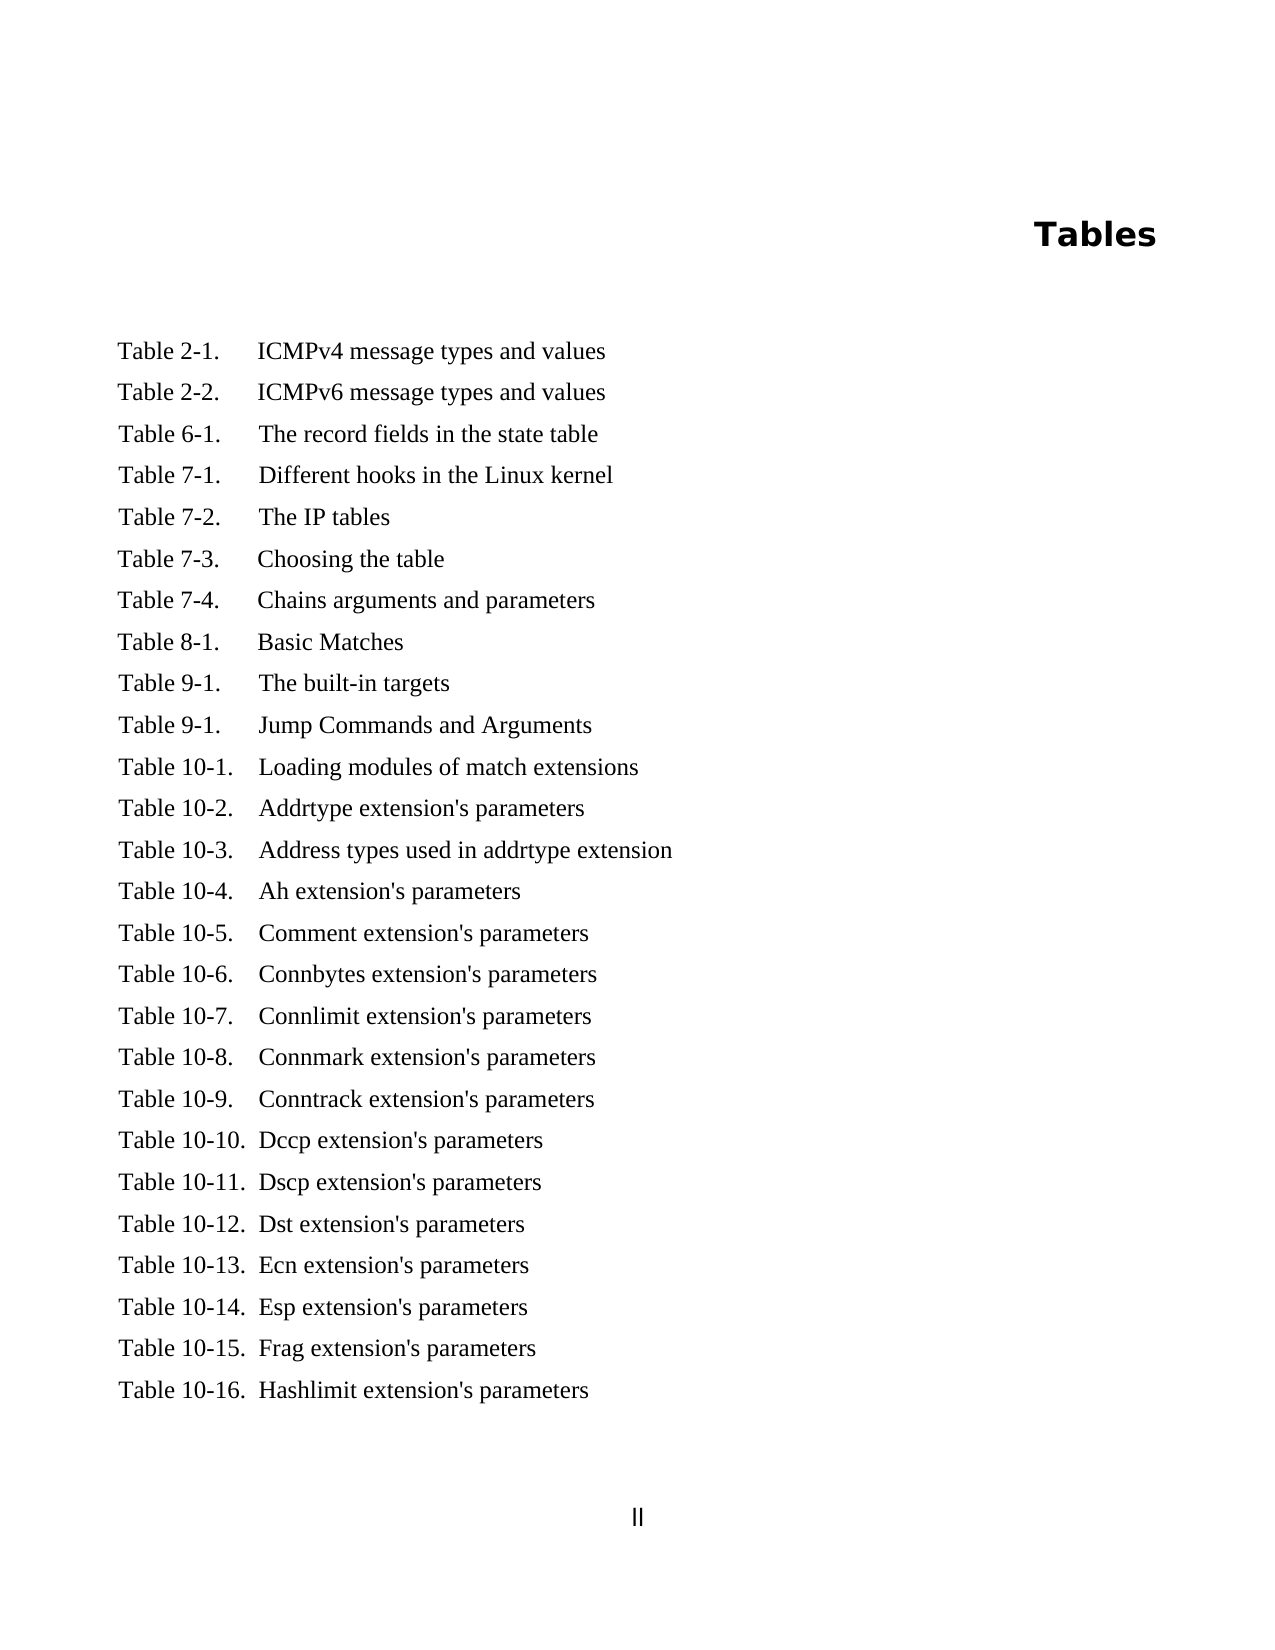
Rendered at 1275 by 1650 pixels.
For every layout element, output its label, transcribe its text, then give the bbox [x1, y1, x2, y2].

text Tables [118, 215, 1157, 254]
text Table 10-11. Dscp extension's parameters [118, 1168, 1157, 1196]
text Table 10-3. Address types used in addrtype extension [118, 836, 1157, 863]
text Table 7-1. Different hooks in the Linux kernel [118, 462, 1157, 489]
text Table 10-6. Connbytes extension's parameters [118, 960, 1157, 988]
text Table 2-1. ICMPv4 message types and values [117, 337, 1157, 365]
text Table 10-8. Connmark extension's parameters [118, 1043, 1157, 1071]
text Table 10-5. Comment extension's parameters [118, 919, 1157, 947]
text Table 10-10. Dccp extension's parameters [118, 1127, 1157, 1154]
text Table 9-1. Jump Commands and Arguments [118, 711, 1157, 739]
text Table 7-3. Choosing the table [117, 545, 1157, 572]
text Table 2-2. ICMPv6 message types and values [117, 378, 1157, 406]
text Table 10-14. Esp extension's parameters [118, 1293, 1157, 1321]
text Table 10-4. Ah extension's parameters [118, 877, 1157, 905]
text Table 10-9. Conntrack extension's parameters [118, 1085, 1157, 1113]
text Table 7-2. The IP tables [118, 503, 1157, 531]
text Table 10-13. Ecn extension's parameters [118, 1251, 1157, 1279]
text Table 10-12. Dst extension's parameters [118, 1210, 1157, 1237]
text Table 8-1. Basic Matches [117, 628, 1157, 656]
text Table 9-1. The built-in targets [118, 669, 1157, 697]
text Table 10-2. Addrtype extension's parameters [118, 794, 1157, 822]
text Table 7-4. Chains arguments and parameters [117, 586, 1157, 614]
text Table 10-16. Hashlimit extension's parameters [118, 1376, 1157, 1404]
text Table 10-1. Loading modules of match extensions [118, 753, 1157, 780]
text Table 6-1. The record fields in the state table [118, 420, 1157, 448]
text Table 10-15. Frag extension's parameters [118, 1334, 1157, 1362]
text Table 10-7. Connlimit extension's parameters [118, 1002, 1157, 1030]
